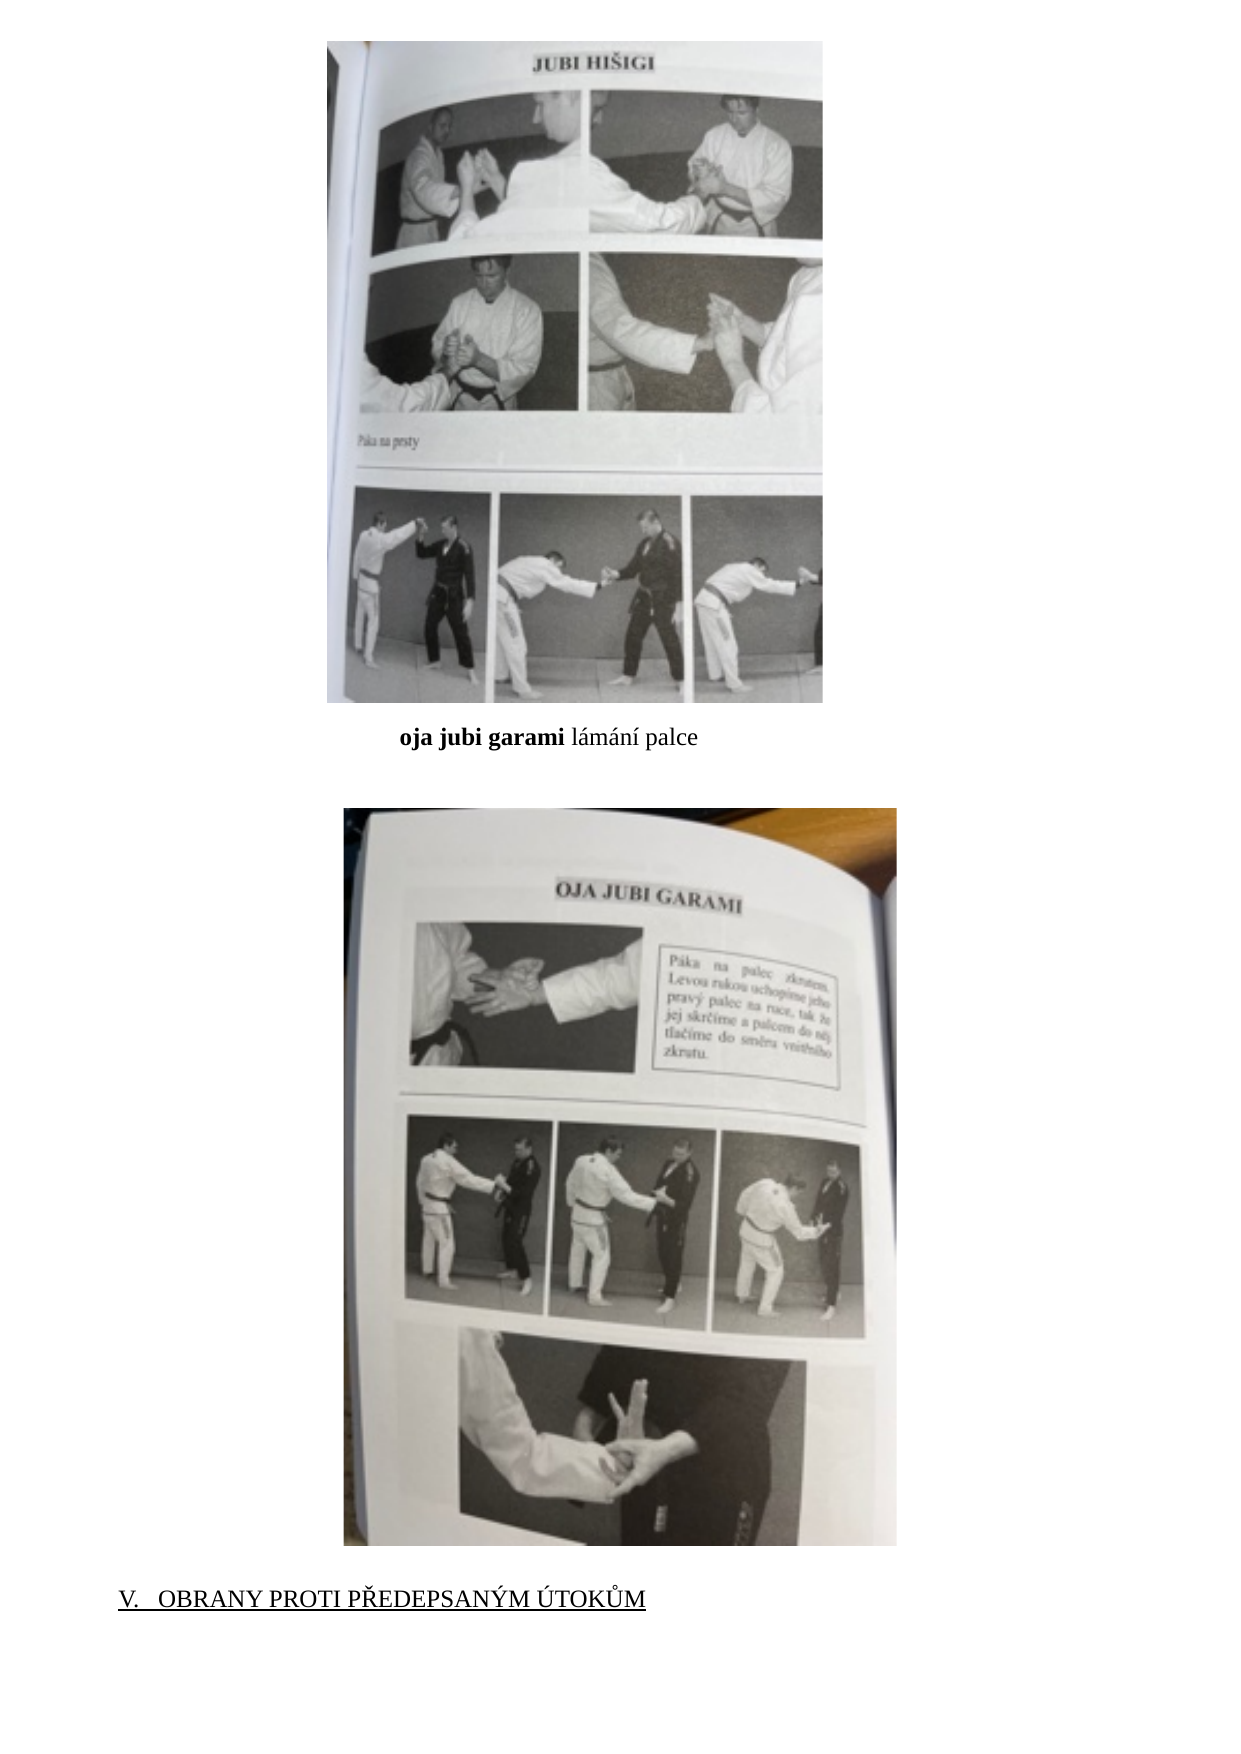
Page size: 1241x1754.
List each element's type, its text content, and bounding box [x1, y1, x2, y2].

picture [327, 41, 823, 703]
text oja jubi garami lámání palce [118, 722, 1122, 751]
picture [343, 808, 897, 1546]
text V. OBRANY PROTI PŘEDEPSANÝM ÚTOKŮM [118, 1584, 1122, 1613]
